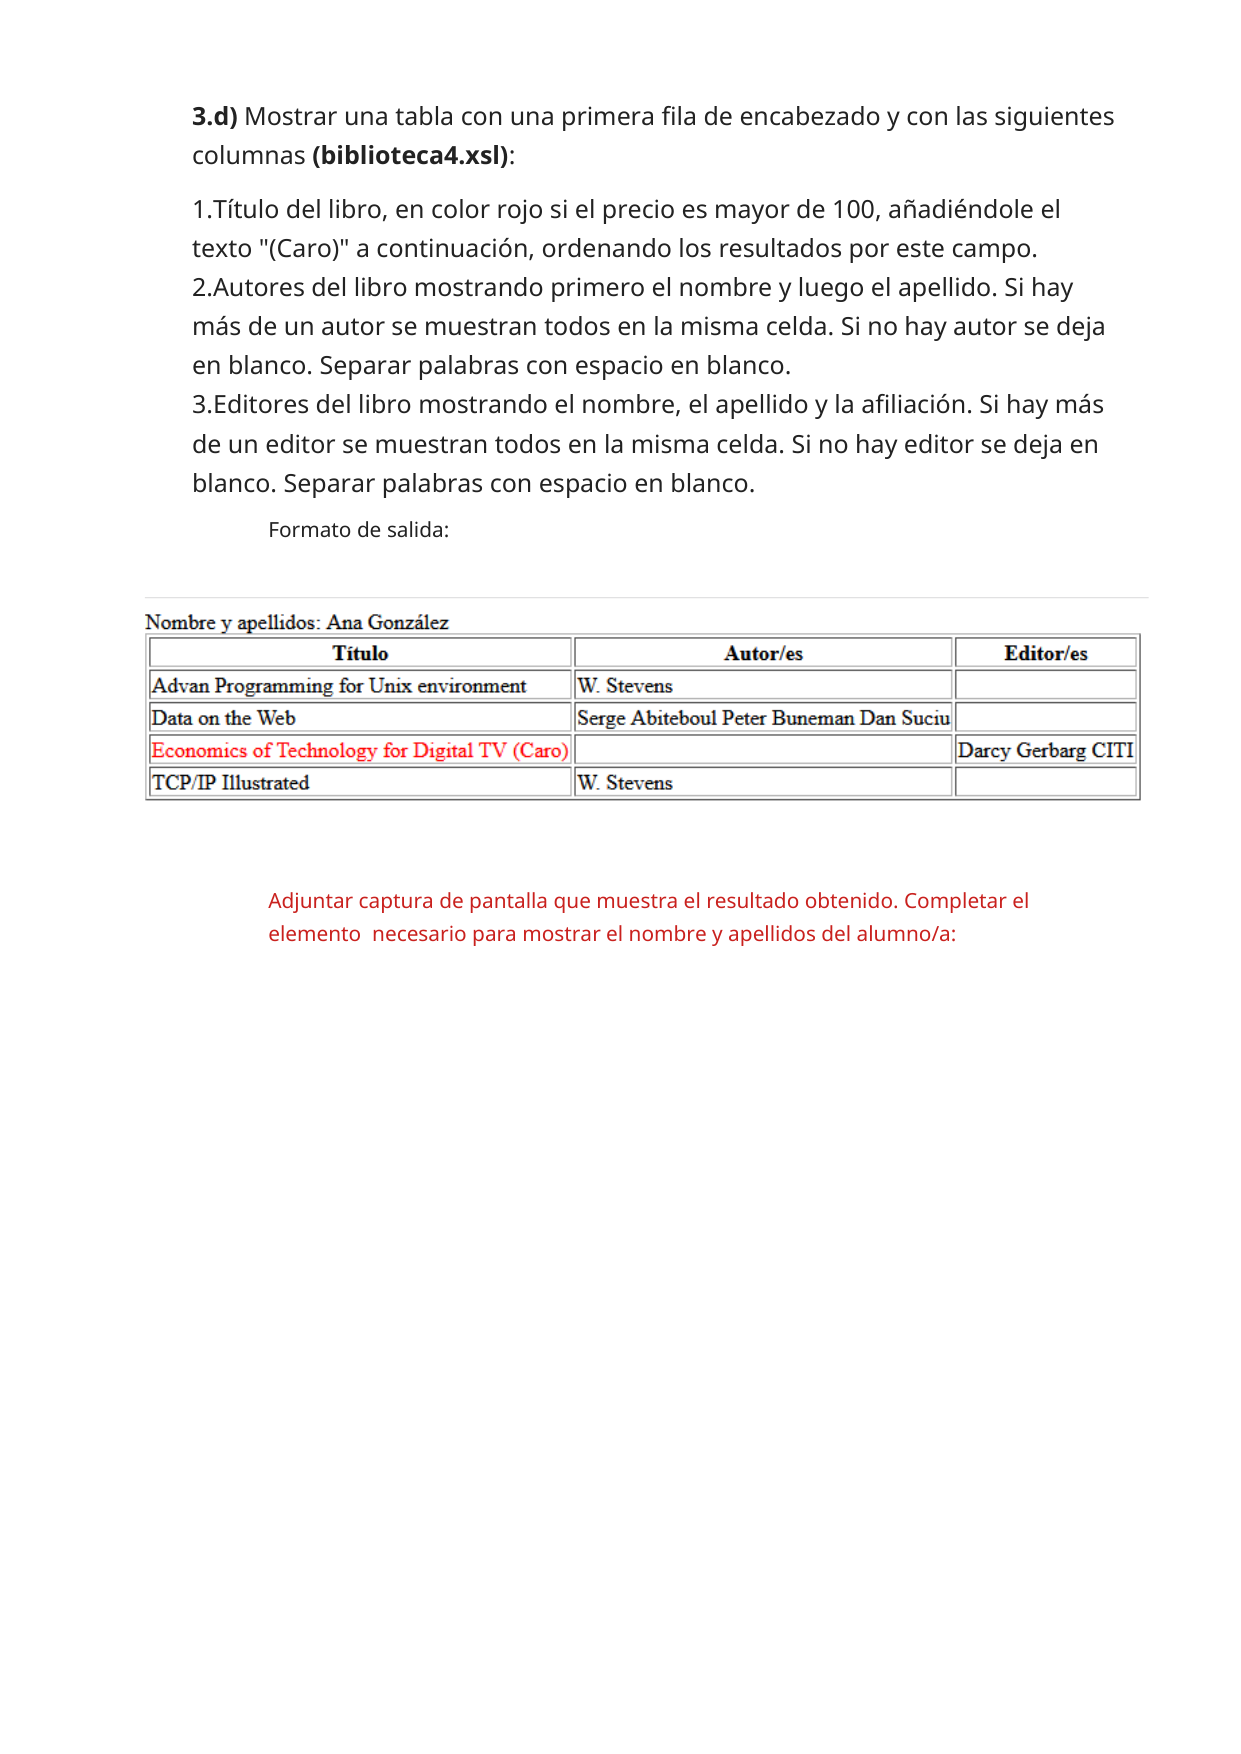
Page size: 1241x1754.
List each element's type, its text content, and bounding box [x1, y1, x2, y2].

text Formato de salida: [118, 511, 1122, 545]
list Autores del libro mostrando primero el nombre y luego el apellido. Si hay más de un autor se muestran todos en la misma celda. Si no hay autor se deja en blanco. Separar palabras con espacio en blanco. [118, 270, 1122, 382]
list 3.d) Mostrar una tabla con una primera fila de encabezado y con las siguientes columnas (biblioteca4.xsl): [118, 98, 1122, 172]
list Título del libro, en color rojo si el precio es mayor de 100, añadiéndole el texto "(Caro)" a continuación, ordenando los resultados por este campo. [118, 191, 1122, 264]
picture [144, 597, 1149, 814]
text Adjuntar captura de pantalla que muestra el resultado obtenido. Completar el elemento necesario para mostrar el nombre y apellidos del alumno/a: [268, 887, 1122, 948]
list Editores del libro mostrando el nombre, el apellido y la afiliación. Si hay más de un editor se muestran todos en la misma celda. Si no hay editor se deja en blanco. Separar palabras con espacio en blanco. [118, 387, 1122, 499]
